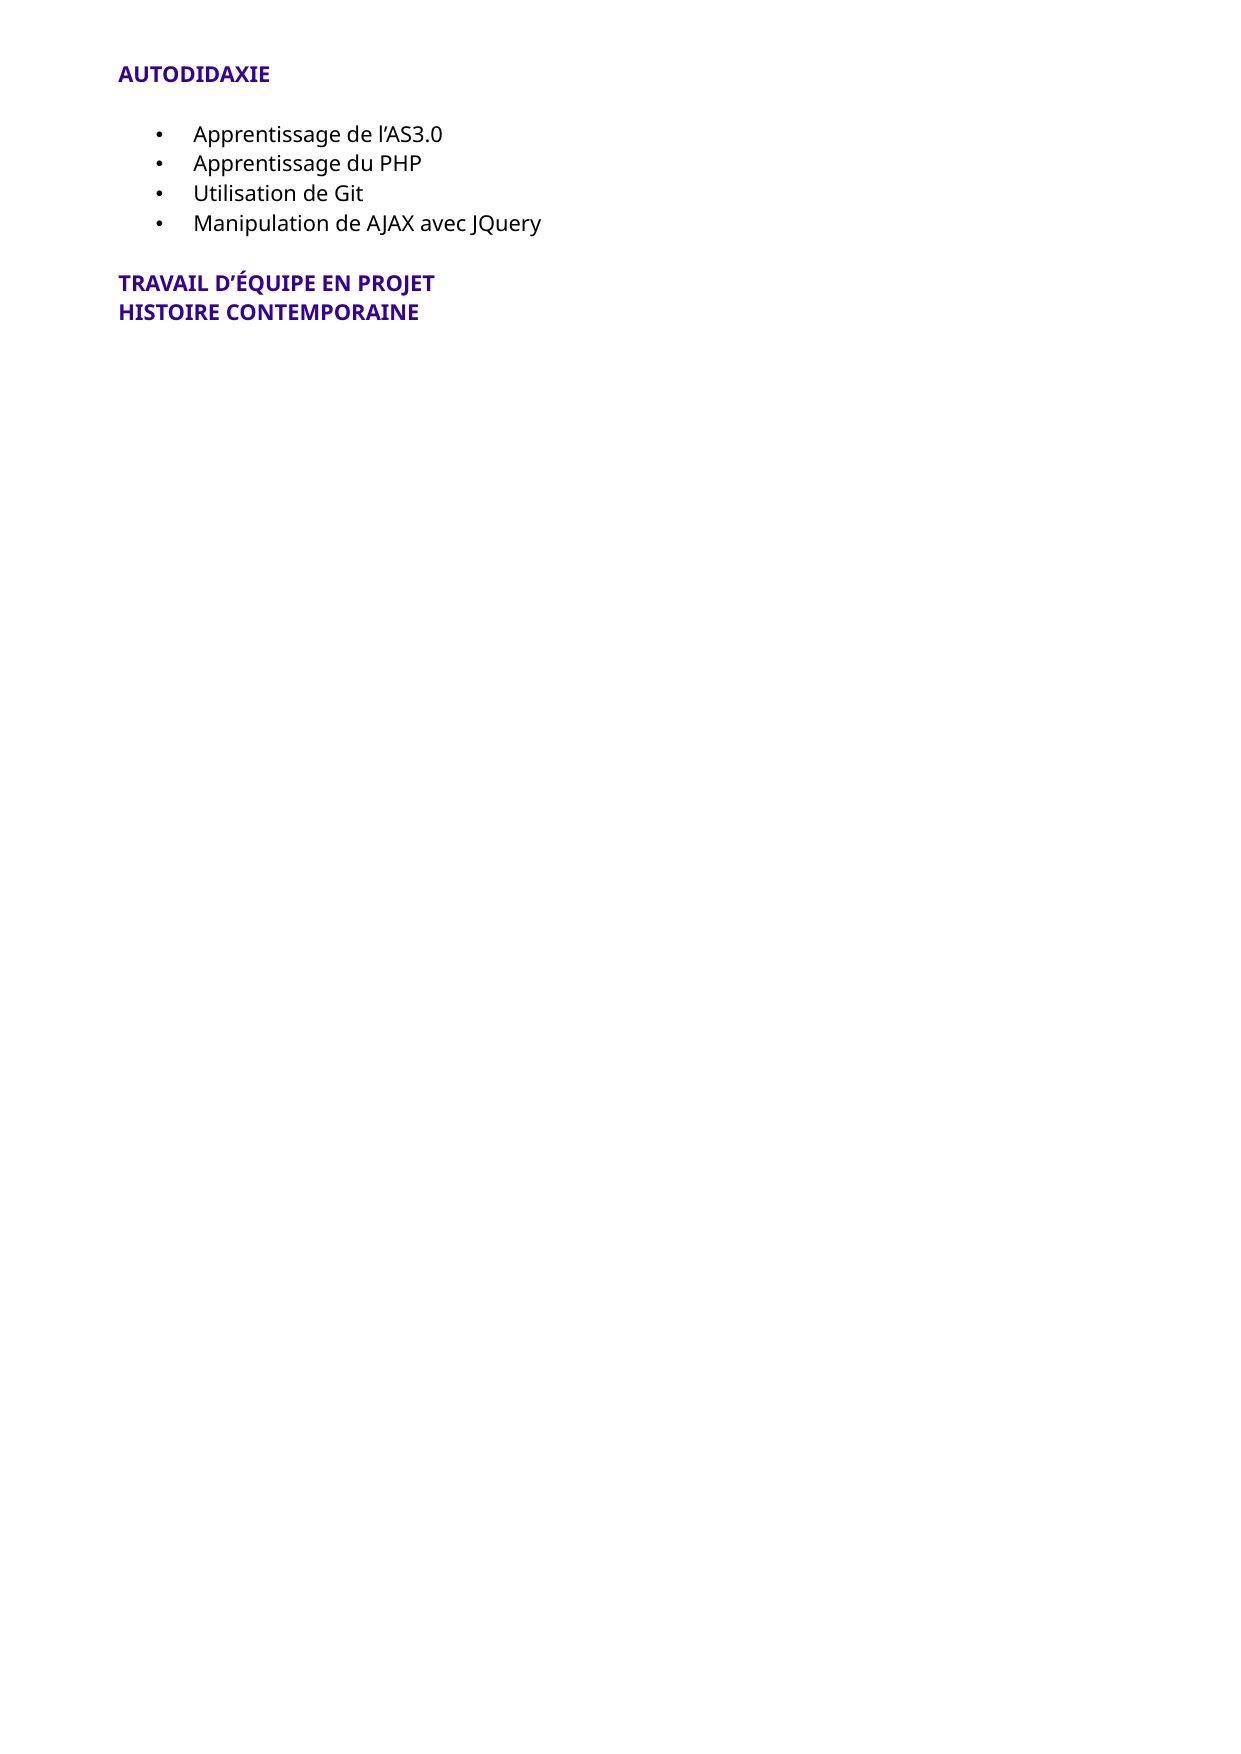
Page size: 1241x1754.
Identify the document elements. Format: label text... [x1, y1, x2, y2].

text HISTOIRE CONTEMPORAINE [118, 297, 1122, 327]
list Utilisation de Git [156, 178, 1122, 208]
text TRAVAIL D’ÉQUIPE EN PROJET [118, 268, 1122, 297]
list Apprentissage du PHP [156, 148, 1122, 178]
list Apprentissage de l’AS3.0 [156, 119, 1122, 148]
list Manipulation de AJAX avec JQuery [156, 208, 1122, 238]
text AUTODIDAXIE [118, 59, 1122, 89]
